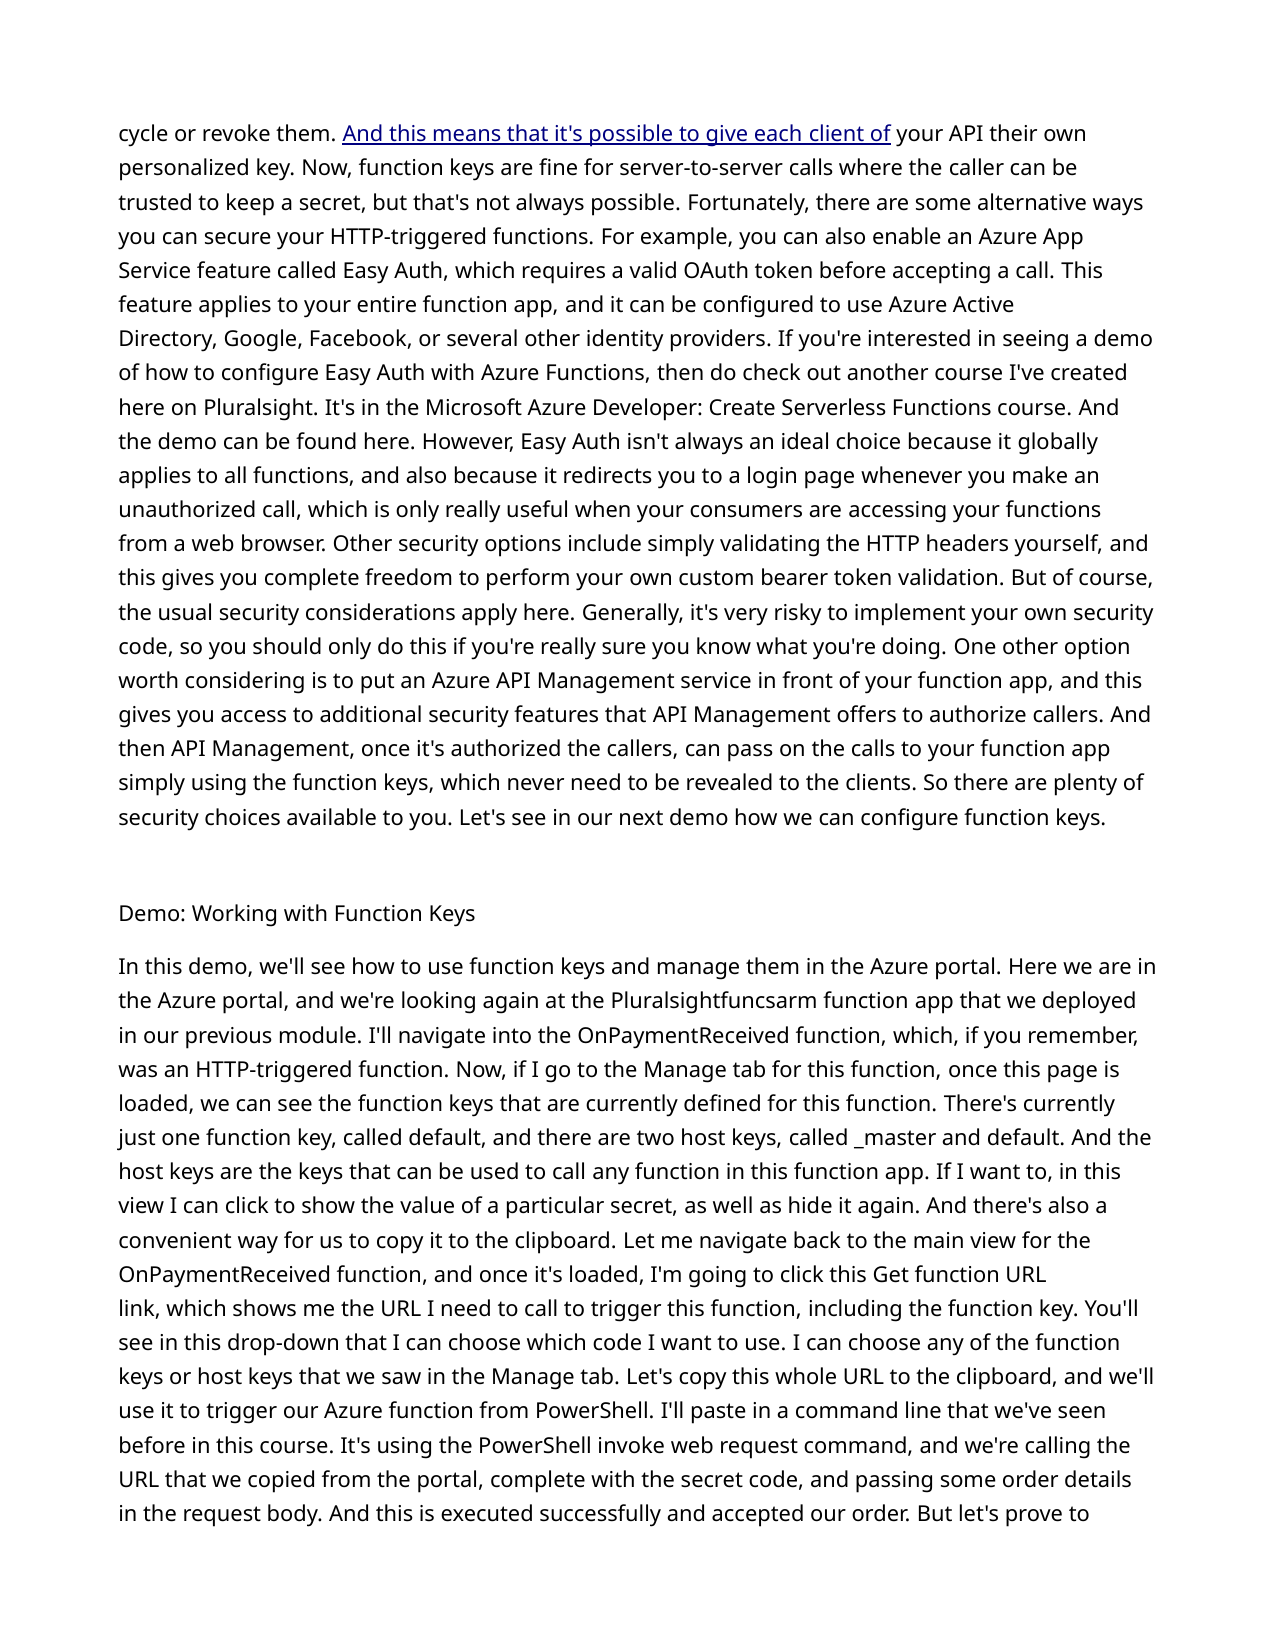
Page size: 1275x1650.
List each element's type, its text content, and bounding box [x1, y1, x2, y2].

text In this demo, we'll see how to use function keys and manage them in the Azure portal. Here we are in the Azure portal, and we're looking again at the Pluralsightfuncsarm function app that we deployed in our previous module. I'll navigate into the OnPaymentReceived function, which, if you remember, was an HTTP-triggered function. Now, if I go to the Manage tab for this function, once this page is loaded, we can see the function keys that are currently defined for this function. There's currently just one function key, called default, and there are two host keys, called _master and default. And the host keys are the keys that can be used to call any function in this function app. If I want to, in this view I can click to show the value of a particular secret, as well as hide it again. And there's also a convenient way for us to copy it to the clipboard. Let me navigate back to the main view for the OnPaymentReceived function, and once it's loaded, I'm going to click this Get function URL link, which shows me the URL I need to call to trigger this function, including the function key. You'll see in this drop-down that I can choose which code I want to use. I can choose any of the function keys or host keys that we saw in the Manage tab. Let's copy this whole URL to the clipboard, and we'll use it to trigger our Azure function from PowerShell. I'll paste in a command line that we've seen before in this course. It's using the PowerShell invoke web request command, and we're calling the URL that we copied from the portal, complete with the secret code, and passing some order details in the request body. And this is executed successfully and accepted our order. But let's prove to [118, 951, 1157, 1528]
subtitle Demo: Working with Function Keys [118, 898, 1157, 928]
text cycle or revoke them. And this means that it's possible to give each client of your API their own personalized key. Now, function keys are fine for server-to-server calls where the caller can be trusted to keep a secret, but that's not always possible. Fortunately, there are some alternative ways you can secure your HTTP-triggered functions. For example, you can also enable an Azure App Service feature called Easy Auth, which requires a valid OAuth token before accepting a call. This feature applies to your entire function app, and it can be configured to use Azure Active Directory, Google, Facebook, or several other identity providers. If you're interested in seeing a demo of how to configure Easy Auth with Azure Functions, then do check out another course I've created here on Pluralsight. It's in the Microsoft Azure Developer: Create Serverless Functions course. And the demo can be found here. However, Easy Auth isn't always an ideal choice because it globally applies to all functions, and also because it redirects you to a login page whenever you make an unauthorized call, which is only really useful when your consumers are accessing your functions from a web browser. Other security options include simply validating the HTTP headers yourself, and this gives you complete freedom to perform your own custom bearer token validation. But of course, the usual security considerations apply here. Generally, it's very risky to implement your own security code, so you should only do this if you're really sure you know what you're doing. One other option worth considering is to put an Azure API Management service in front of your function app, and this gives you access to additional security features that API Management offers to authorize callers. And then API Management, once it's authorized the callers, can pass on the calls to your function app simply using the function keys, which never need to be revealed to the clients. So there are plenty of security choices available to you. Let's see in our next demo how we can configure function keys. [118, 118, 1157, 831]
